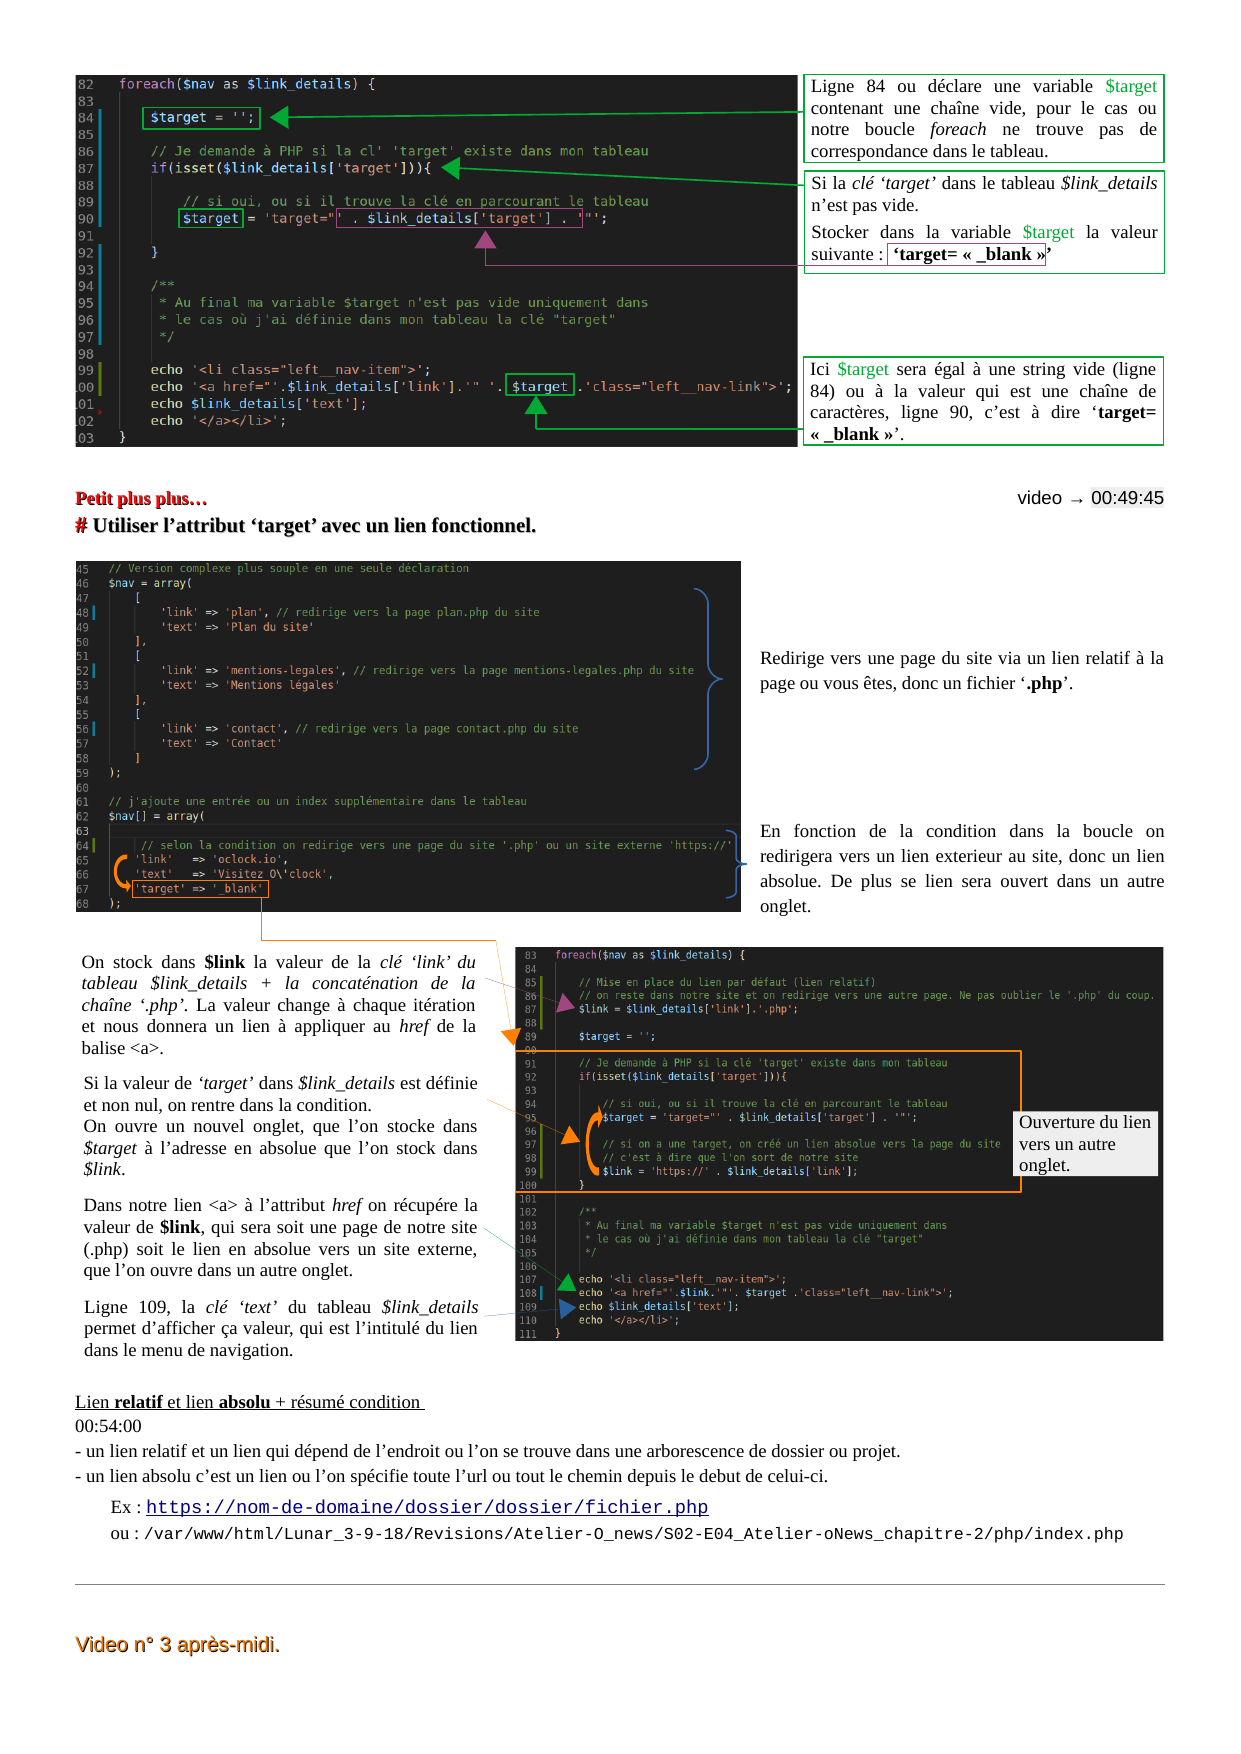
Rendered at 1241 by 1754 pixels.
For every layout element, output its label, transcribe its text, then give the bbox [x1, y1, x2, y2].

picture [516, 1052, 1020, 1191]
picture [75, 75, 798, 447]
text # Utiliser l’attribut ‘target’ avec un lien fonctionnel. [75, 512, 1165, 538]
text [75, 820, 261, 916]
text - un lien absolu c’est un lien ou l’on spécifie toute l’url ou tout le chemin depuis le debut de celui-ci. [75, 1465, 1165, 1487]
text Lien relatif et lien absolu + résumé condition 00:54:00 [75, 1391, 1165, 1437]
picture [515, 947, 1164, 1341]
text Redirige vers une page du site via un lien relatif à la page ou vous êtes, donc un fichier ‘.php’. [741, 647, 1165, 693]
text Ex : https://nom-de-domaine/dossier/dossier/fichier.php [110, 1496, 1165, 1519]
text En fonction de la condition dans la boucle on redirigera vers un lien exterieur au site, donc un lien absolue. De plus se lien sera ouvert dans un autre onglet. [262, 820, 1165, 916]
picture [507, 375, 573, 394]
text ou : /var/www/html/Lunar_3-9-18/Revisions/Atelier-O_news/S02-E04_Atelier-oNews_chapitre-2/php/index.php [110, 1522, 1165, 1545]
picture [76, 561, 741, 912]
text Petit plus plus… video → 00:49:45 [75, 487, 1165, 508]
text - un lien relatif et un lien qui dépend de l’endroit ou l’on se trouve dans une arborescence de dossier ou projet. [75, 1440, 1165, 1462]
text Video n° 3 après-midi. [75, 1632, 1165, 1656]
picture [133, 881, 268, 897]
